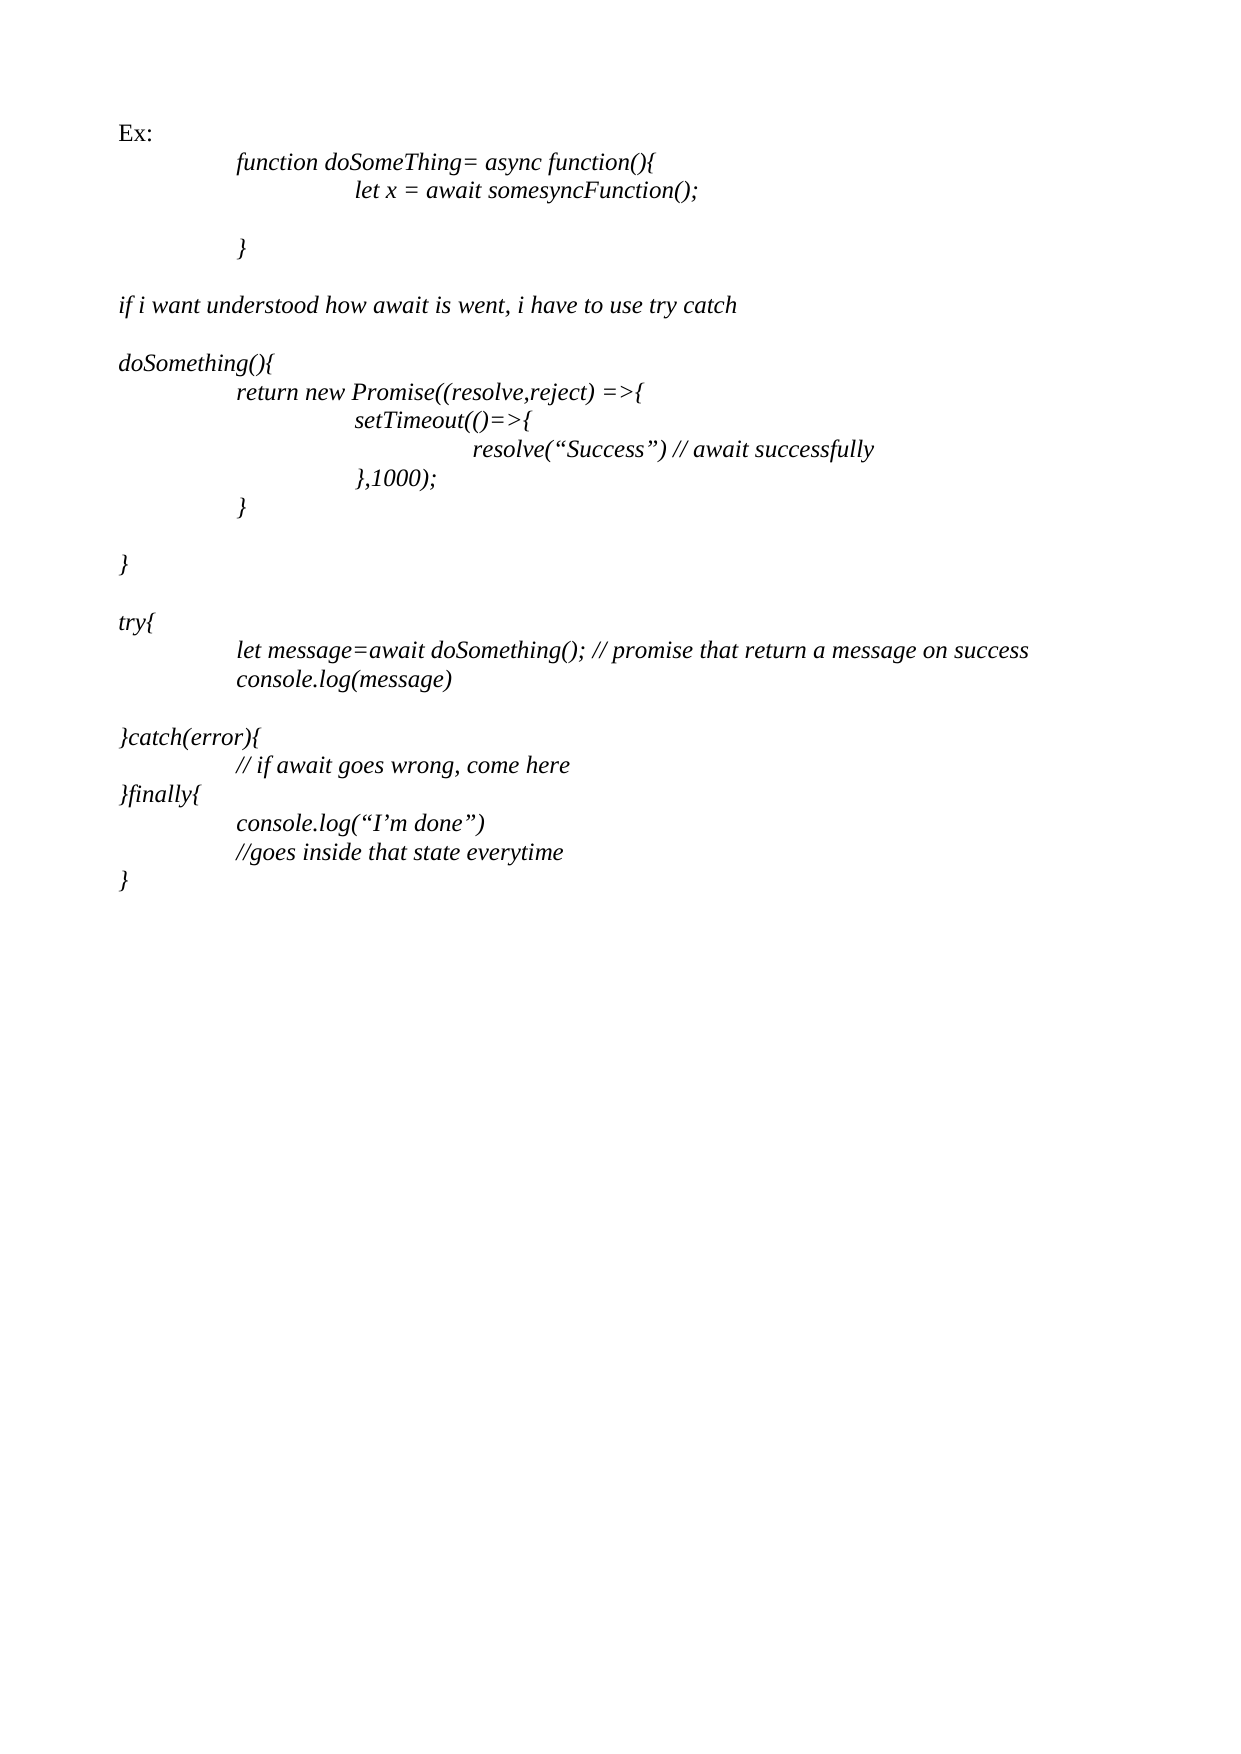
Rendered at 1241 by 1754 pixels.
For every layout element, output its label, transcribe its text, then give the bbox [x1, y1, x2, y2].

text //goes inside that state everytime [118, 837, 1122, 866]
text console.log(“I’m done”) [118, 808, 1122, 837]
text doSomething(){ [118, 348, 1122, 377]
text }finally{ [118, 779, 1122, 808]
text },1000); [118, 463, 1122, 492]
text let message=await doSomething(); // promise that return a message on success [118, 636, 1122, 664]
text } [118, 549, 1122, 578]
text } [118, 492, 1122, 521]
text }catch(error){ [118, 722, 1122, 751]
text resolve(“Success”) // await successfully [118, 434, 1122, 463]
text let x = await somesyncFunction(); [118, 176, 1122, 204]
text setTimeout(()=>{ [118, 406, 1122, 434]
text function doSomeThing= async function(){ [118, 147, 1122, 176]
text } [118, 866, 1122, 894]
text return new Promise((resolve,reject) =>{ [118, 377, 1122, 406]
text } [118, 233, 1122, 262]
text try{ [118, 607, 1122, 636]
text console.log(message) [118, 664, 1122, 693]
text // if await goes wrong, come here [118, 751, 1122, 779]
text if i want understood how await is went, i have to use try catch [118, 291, 1122, 319]
text Ex: [118, 118, 1122, 147]
